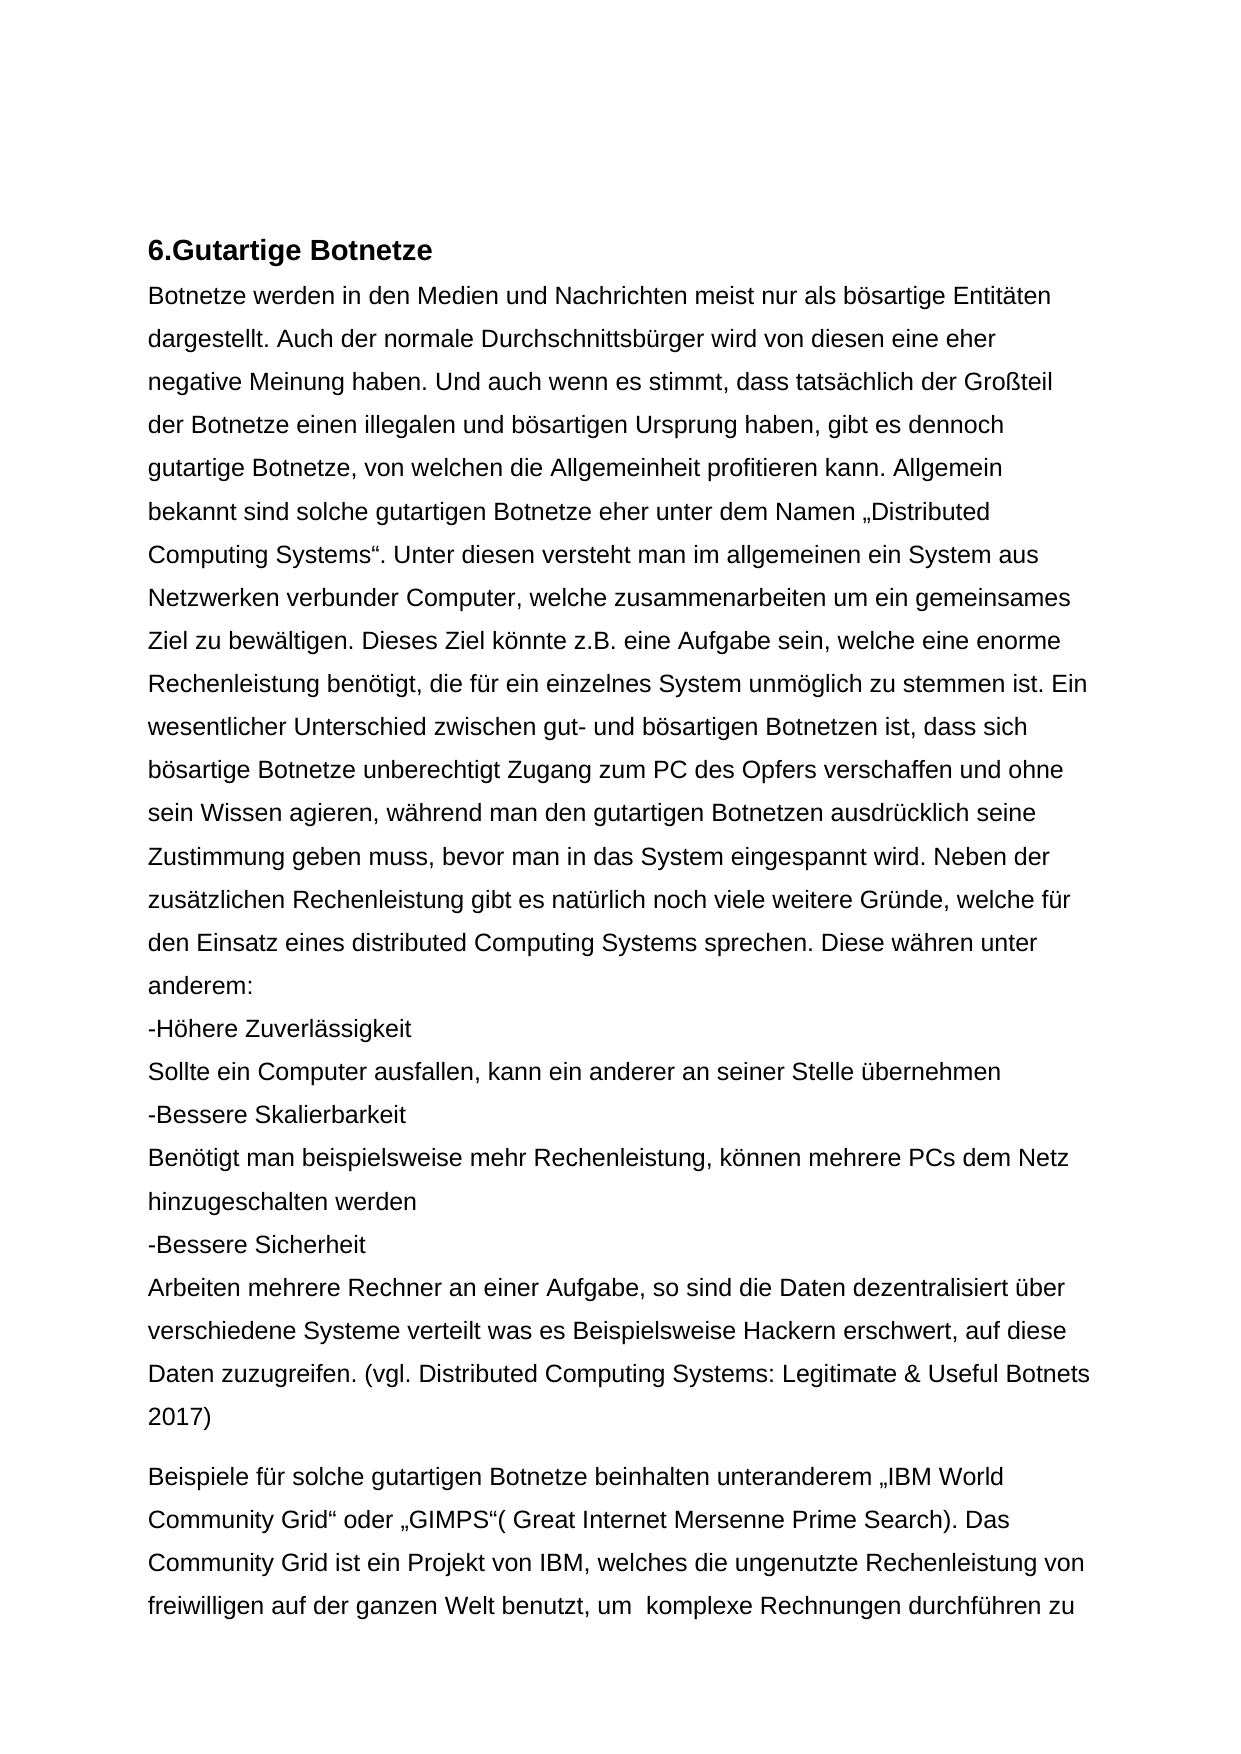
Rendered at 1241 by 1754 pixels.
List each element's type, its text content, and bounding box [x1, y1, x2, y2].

text Beispiele für solche gutartigen Botnetze beinhalten unteranderem „IBM World Community Grid“ oder „GIMPS“( Great Internet Mersenne Prime Search). Das Community Grid ist ein Projekt von IBM, welches die ungenutzte Rechenleistung von freiwilligen auf der ganzen Welt benutzt, um komplexe Rechnungen durchführen zu [148, 1462, 1093, 1620]
text Botnetze werden in den Medien und Nachrichten meist nur als bösartige Entitäten dargestellt. Auch der normale Durchschnittsbürger wird von diesen eine eher negative Meinung haben. Und auch wenn es stimmt, dass tatsächlich der Großteil der Botnetze einen illegalen und bösartigen Ursprung haben, gibt es dennoch gutartige Botnetze, von welchen die Allgemeinheit profitieren kann. Allgemein bekannt sind solche gutartigen Botnetze eher unter dem Namen „Distributed Computing Systems“. Unter diesen versteht man im allgemeinen ein System aus Netzwerken verbunder Computer, welche zusammenarbeiten um ein gemeinsames Ziel zu bewältigen. Dieses Ziel könnte z.B. eine Aufgabe sein, welche eine enorme Rechenleistung benötigt, die für ein einzelnes System unmöglich zu stemmen ist. Ein wesentlicher Unterschied zwischen gut- und bösartigen Botnetzen ist, dass sich bösartige Botnetze unberechtigt Zugang zum PC des Opfers verschaffen und ohne sein Wissen agieren, während man den gutartigen Botnetzen ausdrücklich seine Zustimmung geben muss, bevor man in das System eingespannt wird. Neben der zusätzlichen Rechenleistung gibt es natürlich noch viele weitere Gründe, welche für den Einsatz eines distributed Computing Systems sprechen. Diese währen unter anderem: -Höhere Zuverlässigkeit Sollte ein Computer ausfallen, kann ein anderer an seiner Stelle übernehmen -Bessere Skalierbarkeit Benötigt man beispielsweise mehr Rechenleistung, können mehrere PCs dem Netz hinzugeschalten werden -Bessere Sicherheit Arbeiten mehrere Rechner an einer Aufgabe, so sind die Daten dezentralisiert über verschiedene Systeme verteilt was es Beispielsweise Hackern erschwert, auf diese Daten zuzugreifen. (vgl. Distributed Computing Systems: Legitimate & Useful Botnets 2017) [148, 281, 1093, 1431]
subtitle 6.Gutartige Botnetze [148, 232, 1093, 266]
